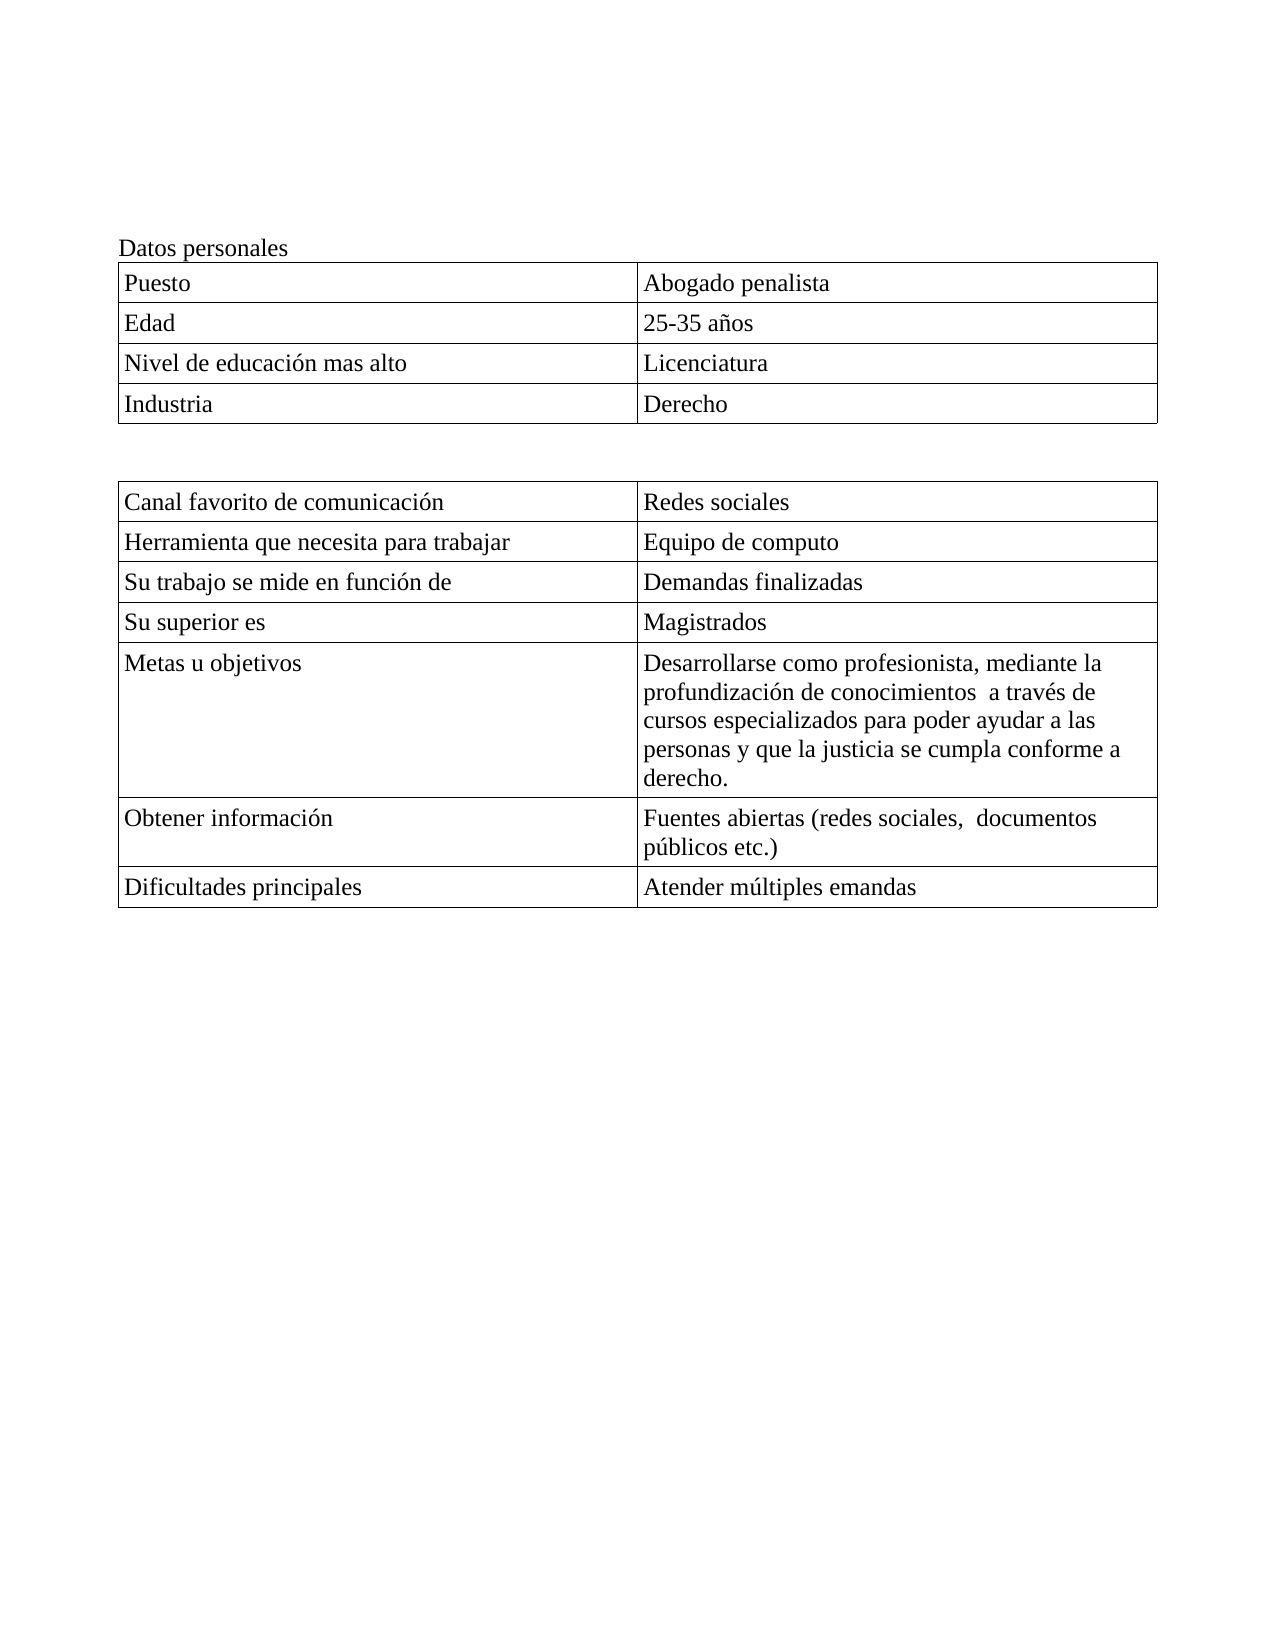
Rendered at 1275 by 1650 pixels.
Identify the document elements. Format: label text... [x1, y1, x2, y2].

table_cell Nivel de educación mas alto [119, 344, 637, 383]
table_cell Dificultades principales [119, 867, 637, 907]
table_cell Equipo de computo [638, 522, 1157, 561]
table_header Redes sociales [638, 482, 1157, 521]
table_cell Obtener información [119, 798, 637, 866]
table_cell Derecho [638, 384, 1157, 423]
table_cell Herramienta que necesita para trabajar [119, 522, 637, 561]
table_cell Edad [119, 303, 637, 342]
table_cell Metas u objetivos [119, 643, 637, 797]
table_cell Desarrollarse como profesionista, mediante la profundización de conocimientos a través de cursos especializados para poder ayudar a las personas y que la justicia se cumpla conforme a derecho. [638, 643, 1157, 797]
table_cell Su trabajo se mide en función de [119, 562, 637, 602]
table_cell Magistrados [638, 603, 1157, 642]
table_header Abogado penalista [638, 263, 1157, 302]
table_cell 25-35 años [638, 303, 1157, 342]
table_cell Licenciatura [638, 344, 1157, 383]
table_cell Industria [119, 384, 637, 423]
table_cell Demandas finalizadas [638, 562, 1157, 602]
table_cell Atender múltiples emandas [638, 867, 1157, 907]
table_header Canal favorito de comunicación [119, 482, 637, 521]
table_cell Fuentes abiertas (redes sociales, documentos públicos etc.) [638, 798, 1157, 866]
table_header Puesto [119, 263, 637, 302]
text Datos personales [118, 233, 1157, 262]
table_cell Su superior es [119, 603, 637, 642]
